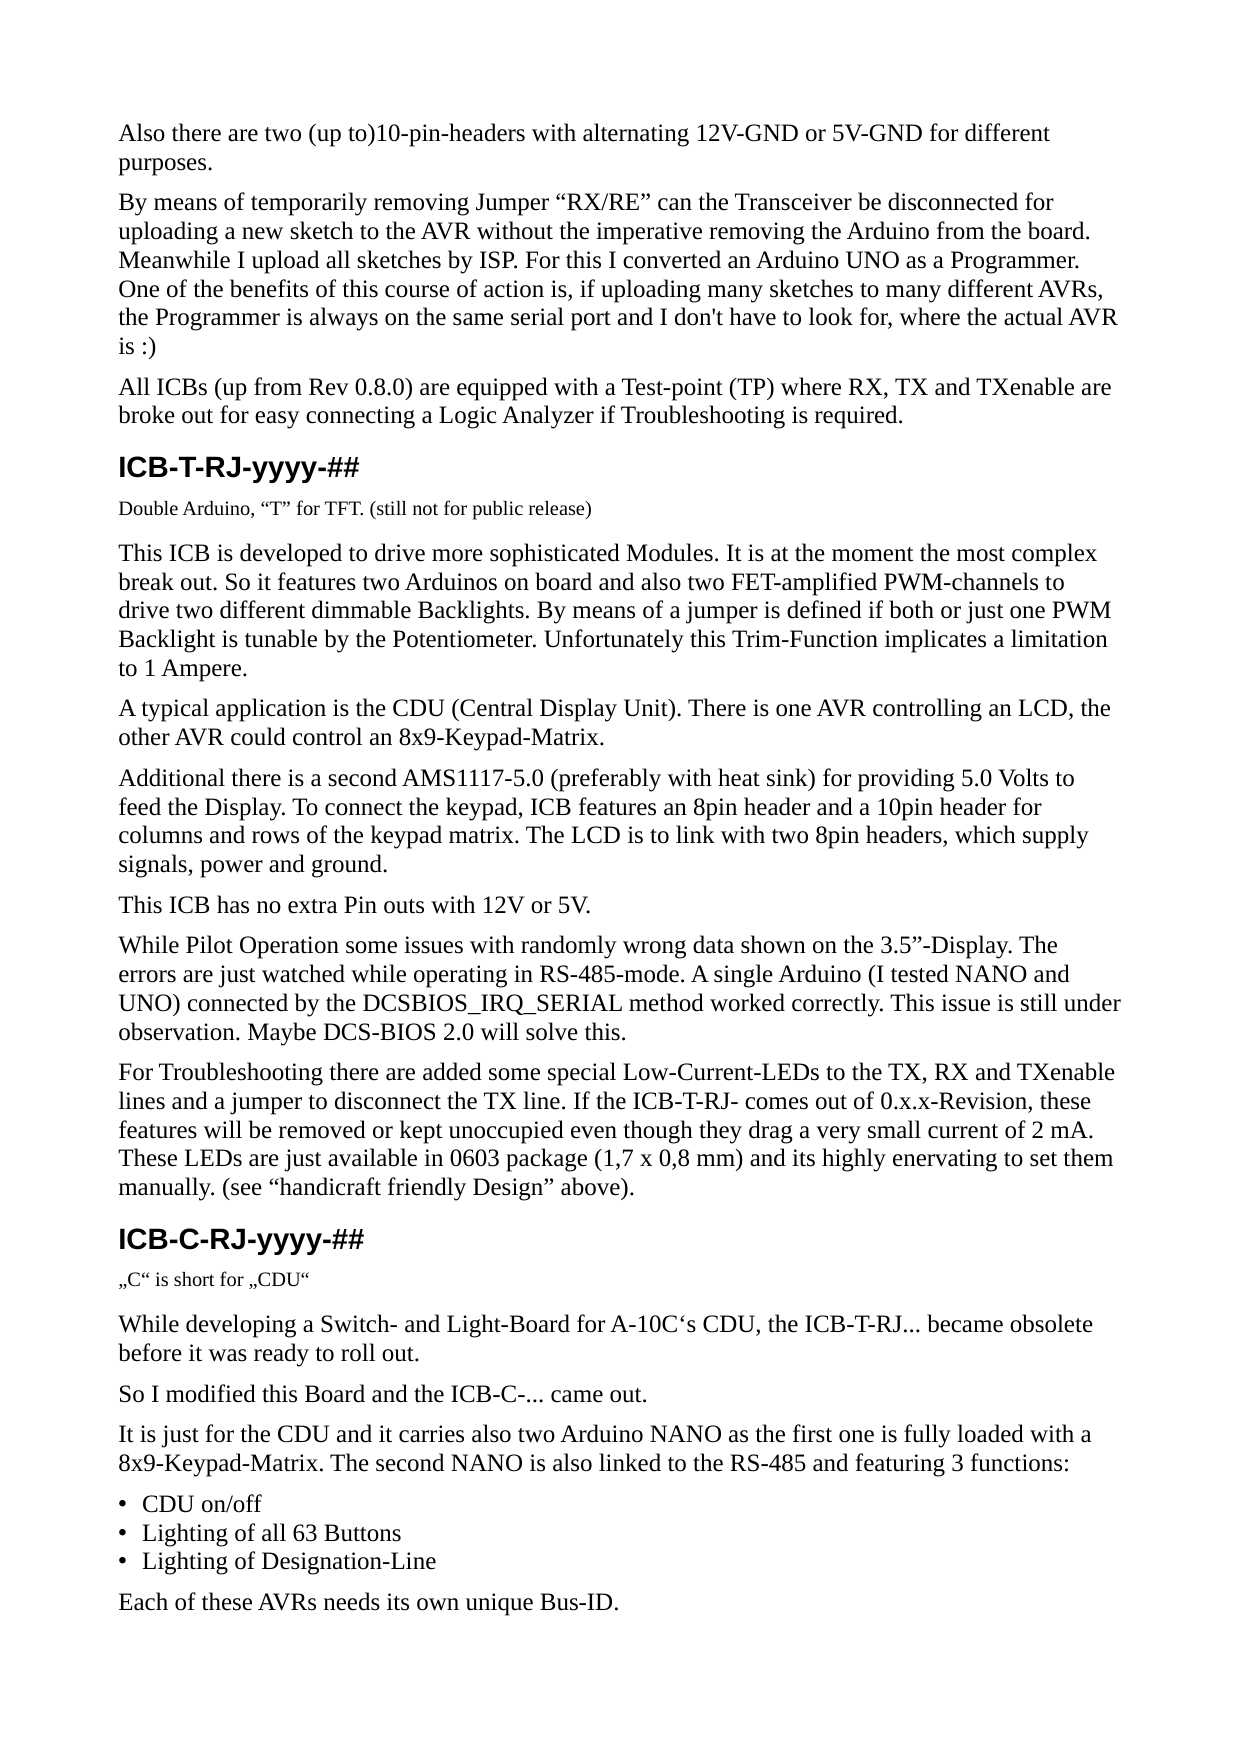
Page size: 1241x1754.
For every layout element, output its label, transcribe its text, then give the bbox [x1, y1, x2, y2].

subtitle Double Arduino, “T” for TFT. (still not for public release) [118, 496, 1122, 519]
subtitle ICB-C-RJ-yyyy-## [118, 1222, 1122, 1255]
text While Pilot Operation some issues with randomly wrong data shown on the 3.5”-Display. The errors are just watched while operating in RS-485-mode. A single Arduino (I tested NANO and UNO) connected by the DCSBIOS_IRQ_SERIAL method worked correctly. This issue is still under observation. Maybe DCS-BIOS 2.0 will solve this. [118, 930, 1122, 1045]
text All ICBs (up from Rev 0.8.0) are equipped with a Test-point (TP) where RX, TX and TXenable are broke out for easy connecting a Logic Analyzer if Troubleshooting is required. [118, 372, 1122, 429]
text It is just for the CDU and it carries also two Arduino NANO as the first one is fully loaded with a 8x9-Keypad-Matrix. The second NANO is also linked to the RS-485 and featuring 3 functions: [118, 1419, 1122, 1477]
list Lighting of Designation-Line [118, 1546, 1122, 1575]
list Lighting of all 63 Buttons [118, 1518, 1122, 1546]
text For Troubleshooting there are added some special Low-Current-LEDs to the TX, RX and TXenable lines and a jumper to disconnect the TX line. If the ICB-T-RJ- comes out of 0.x.x-Revision, these features will be removed or kept unoccupied even though they drag a very small current of 2 mA. These LEDs are just available in 0603 package (1,7 x 0,8 mm) and its highly enervating to set them manually. (see “handicraft friendly Design” above). [118, 1057, 1122, 1201]
text Additional there is a second AMS1117-5.0 (preferably with heat sink) for providing 5.0 Volts to feed the Display. To connect the keypad, ICB features an 8pin header and a 10pin header for columns and rows of the keypad matrix. The LCD is to link with two 8pin headers, which supply signals, power and ground. [118, 763, 1122, 878]
subtitle „C“ is short for „CDU“ [118, 1268, 1122, 1291]
text While developing a Switch- and Light-Board for A-10C‘s CDU, the ICB-T-RJ... became obsolete before it was ready to roll out. [118, 1309, 1122, 1367]
text By means of temporarily removing Jumper “RX/RE” can the Transceiver be disconnected for uploading a new sketch to the AVR without the imperative removing the Arduino from the board. Meanwhile I upload all sketches by ISP. For this I converted an Arduino UNO as a Programmer. One of the benefits of this course of action is, if uploading many sketches to many different AVRs, the Programmer is always on the same serial port and I don't have to look for, where the actual AVR is :) [118, 187, 1122, 360]
text This ICB is developed to drive more sophisticated Modules. It is at the moment the most complex break out. So it features two Arduinos on board and also two FET-amplified PWM-channels to drive two different dimmable Backlights. By means of a jumper is defined if both or just one PWM Backlight is tunable by the Potentiometer. Unfortunately this Trim-Function implicates a limitation to 1 Ampere. [118, 538, 1122, 682]
subtitle ICB-T-RJ-yyyy-## [118, 450, 1122, 484]
list CDU on/off [118, 1489, 1122, 1518]
text Each of these AVRs needs its own unique Bus-ID. [118, 1587, 1122, 1616]
text So I modified this Board and the ICB-C-... came out. [118, 1379, 1122, 1408]
text A typical application is the CDU (Central Display Unit). There is one AVR controlling an LCD, the other AVR could control an 8x9-Keypad-Matrix. [118, 693, 1122, 751]
text This ICB has no extra Pin outs with 12V or 5V. [118, 890, 1122, 918]
text Also there are two (up to)10-pin-headers with alternating 12V-GND or 5V-GND for different purposes. [118, 118, 1122, 176]
